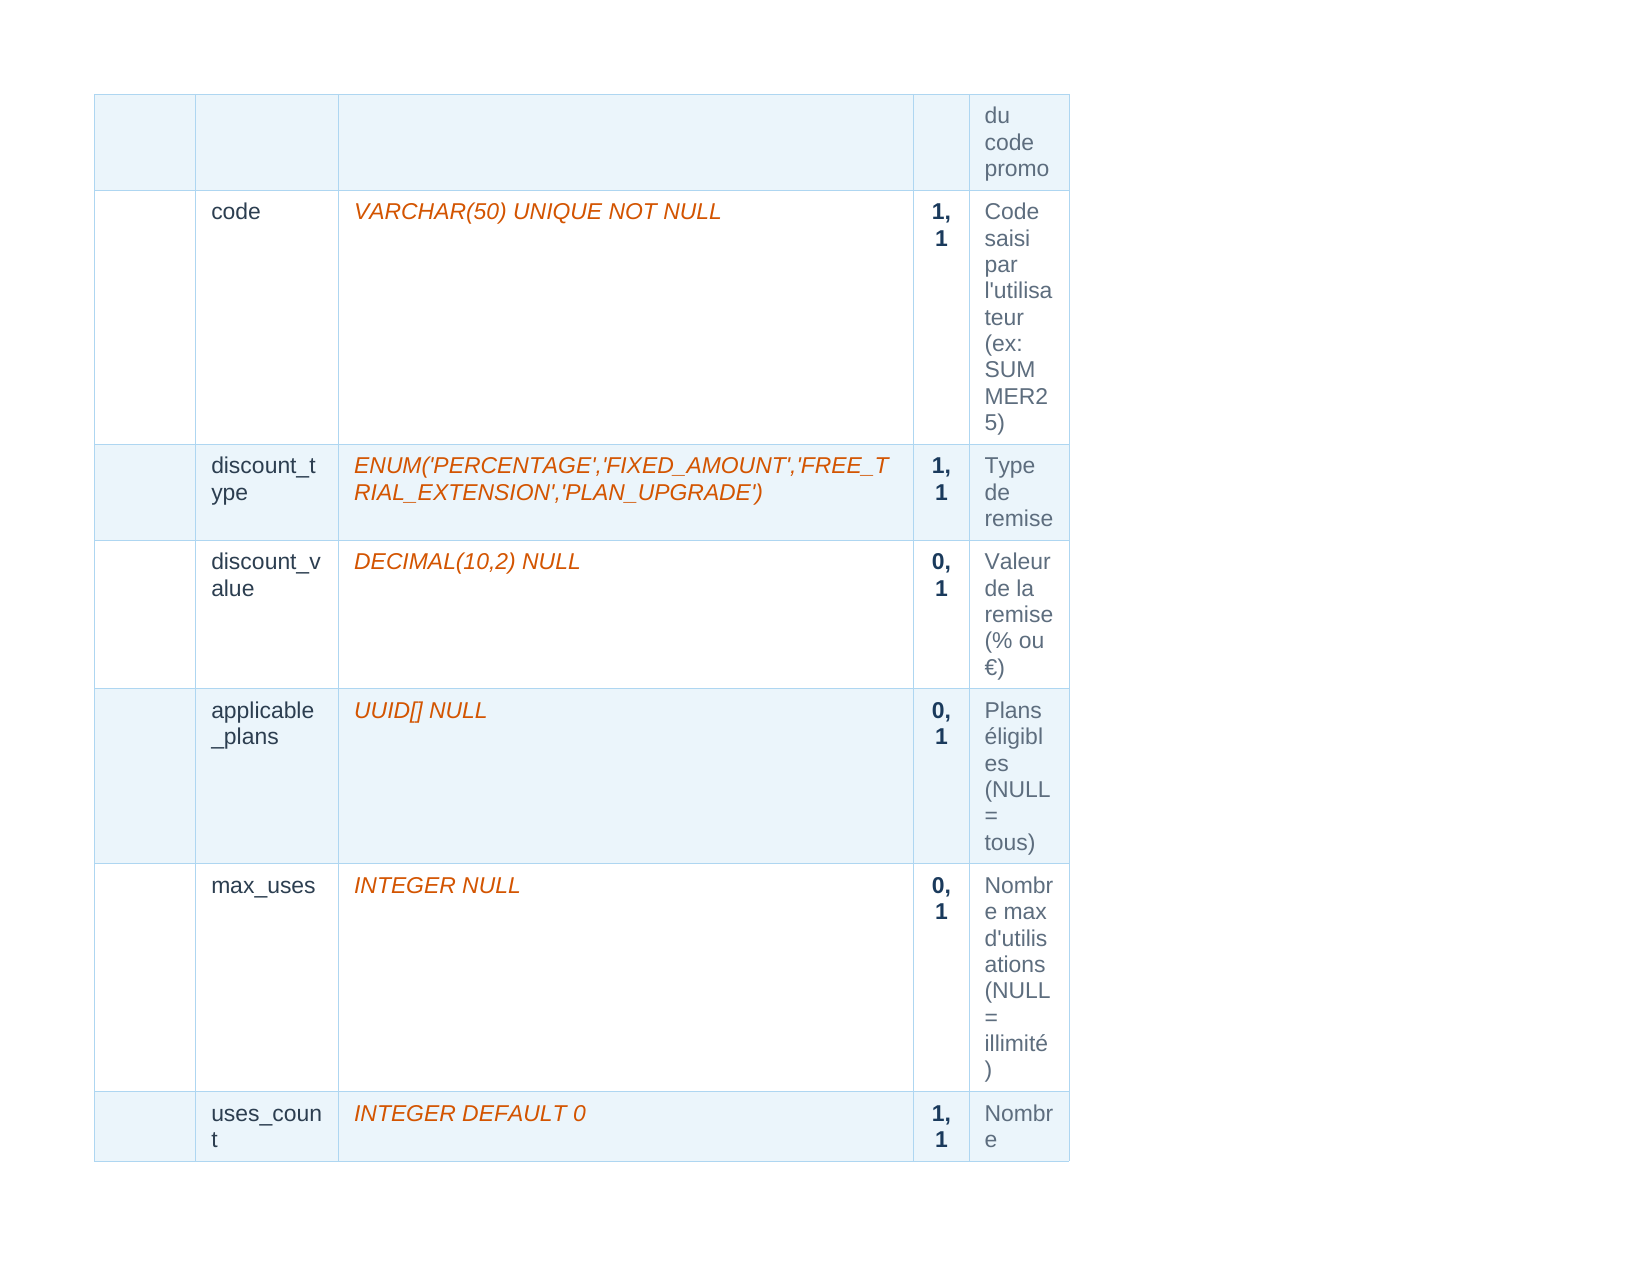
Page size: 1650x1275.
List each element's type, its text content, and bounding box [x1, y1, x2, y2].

table_cell [95, 864, 195, 1091]
table_cell 1,1 [914, 1092, 969, 1161]
table_cell Nombre [970, 1092, 1069, 1161]
table_cell [95, 95, 195, 190]
table_cell [339, 95, 913, 190]
table_cell Valeur de la remise (% ou €) [970, 541, 1069, 688]
table_cell Code saisi par l'utilisateur (ex: SUMMER25) [970, 191, 1069, 444]
table_cell 1,1 [914, 445, 969, 540]
table_cell [95, 689, 195, 863]
table_cell [95, 445, 195, 540]
table_cell uses_count [196, 1092, 338, 1161]
table_cell discount_type [196, 445, 338, 540]
table_cell [914, 95, 969, 190]
table_cell INTEGER DEFAULT 0 [339, 1092, 913, 1161]
table_cell [95, 1092, 195, 1161]
table_cell INTEGER NULL [339, 864, 913, 1091]
table_cell Plans éligibles (NULL = tous) [970, 689, 1069, 863]
table_cell code [196, 191, 338, 444]
table_cell [95, 541, 195, 688]
table_cell Type de remise [970, 445, 1069, 540]
table_cell discount_value [196, 541, 338, 688]
table_cell 0,1 [914, 864, 969, 1091]
table_cell UUID[] NULL [339, 689, 913, 863]
table_cell du code promo [970, 95, 1069, 190]
table_cell max_uses [196, 864, 338, 1091]
table_cell VARCHAR(50) UNIQUE NOT NULL [339, 191, 913, 444]
table_cell ENUM('PERCENTAGE','FIXED_AMOUNT','FREE_TRIAL_EXTENSION','PLAN_UPGRADE') [339, 445, 913, 540]
table_cell 0,1 [914, 541, 969, 688]
table_cell applicable_plans [196, 689, 338, 863]
table_cell [196, 95, 338, 190]
table_cell 0,1 [914, 689, 969, 863]
table_cell 1,1 [914, 191, 969, 444]
table_cell DECIMAL(10,2) NULL [339, 541, 913, 688]
table_cell [95, 191, 195, 444]
table_cell Nombre max d'utilisations (NULL = illimité) [970, 864, 1069, 1091]
